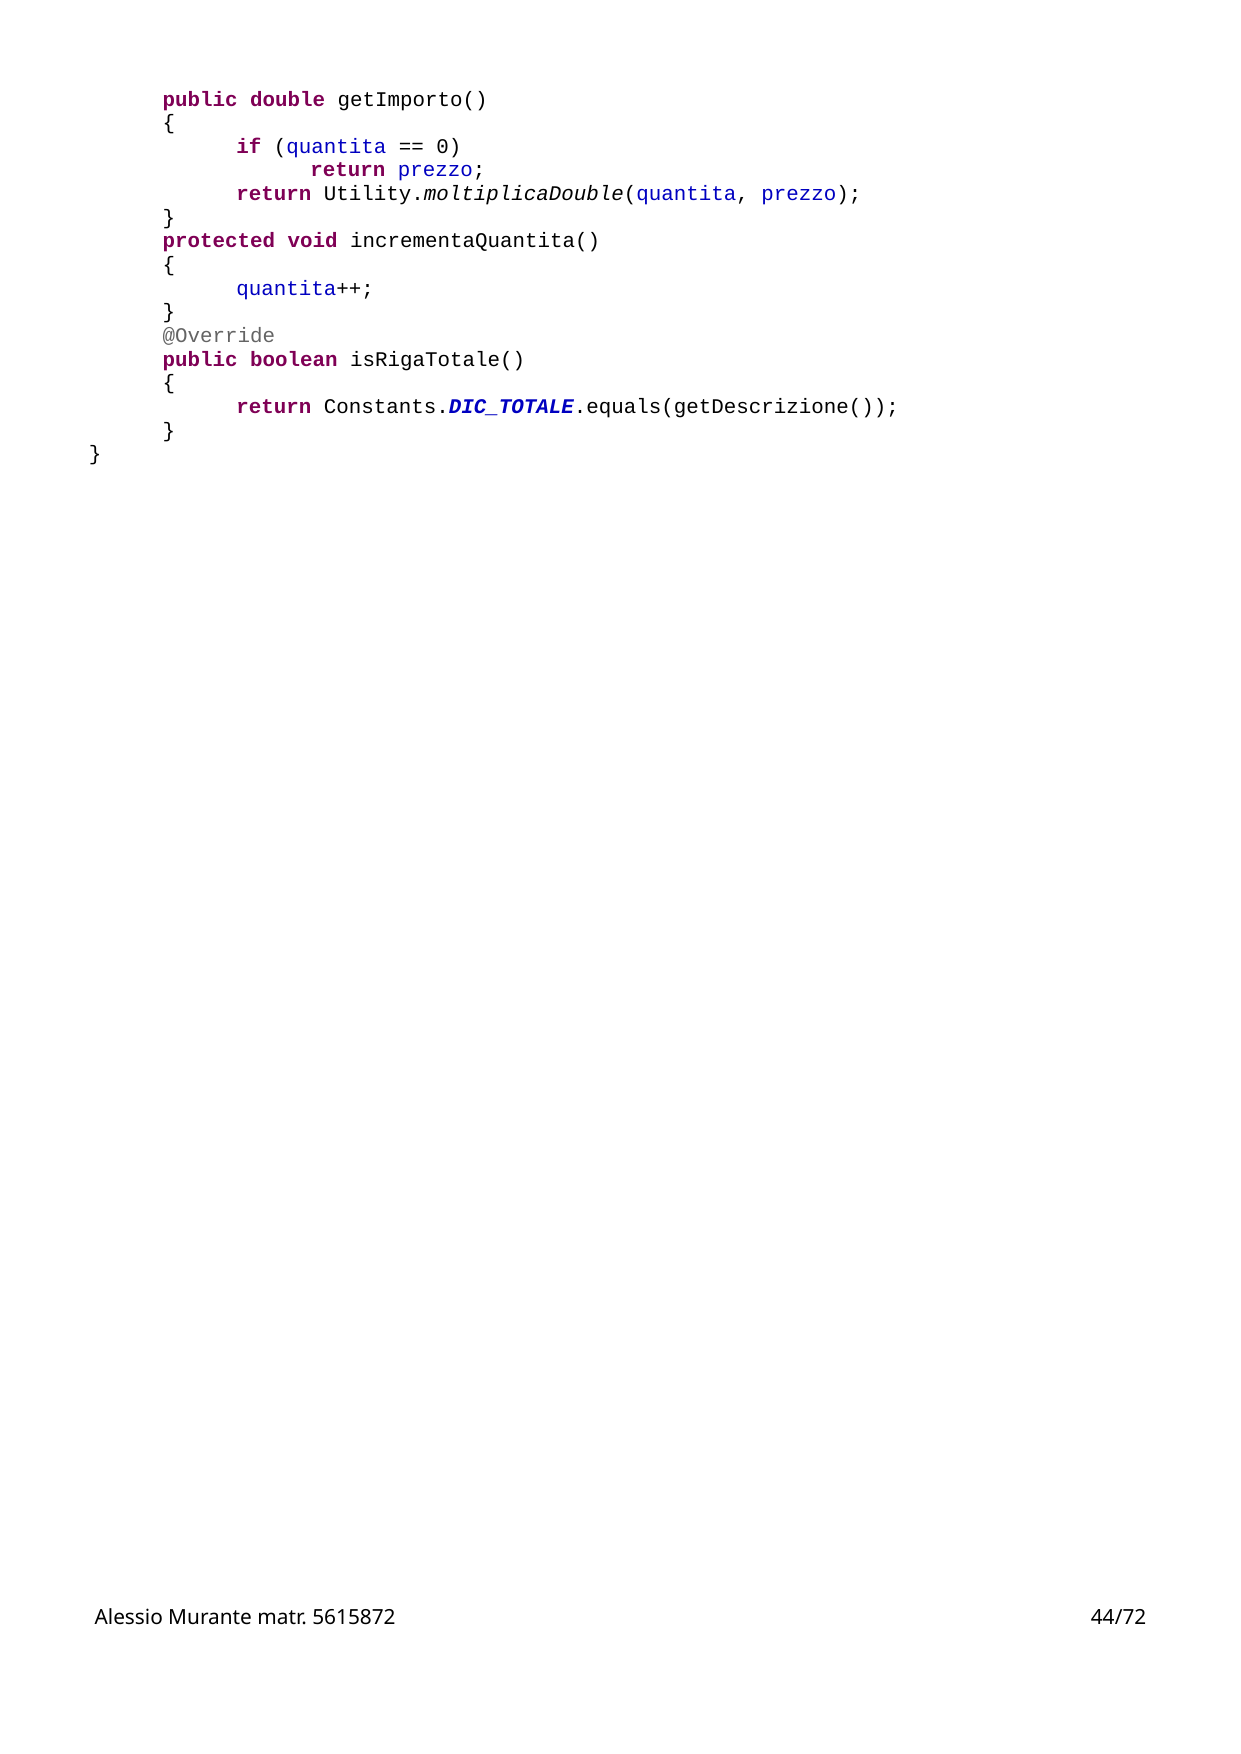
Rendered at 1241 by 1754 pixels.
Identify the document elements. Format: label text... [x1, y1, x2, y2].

text quantita++; [88, 278, 1152, 301]
text return Utility.moltiplicaDouble(quantita, prezzo); [88, 183, 1152, 207]
text public double getImporto() [88, 88, 1152, 112]
text return Constants.DIC_TOTALE.equals(getDescrizione()); [88, 396, 1152, 419]
text protected void incrementaQuantita() [88, 230, 1152, 254]
text } [88, 301, 1152, 325]
text } [88, 207, 1152, 230]
text @Override [88, 325, 1152, 349]
text public boolean isRigaTotale() [88, 349, 1152, 372]
text } [88, 419, 1152, 443]
text { [88, 372, 1152, 396]
text { [88, 254, 1152, 278]
text return prezzo; [88, 159, 1152, 183]
text } [88, 443, 1152, 467]
text { [88, 112, 1152, 136]
text if (quantita == 0) [88, 136, 1152, 159]
